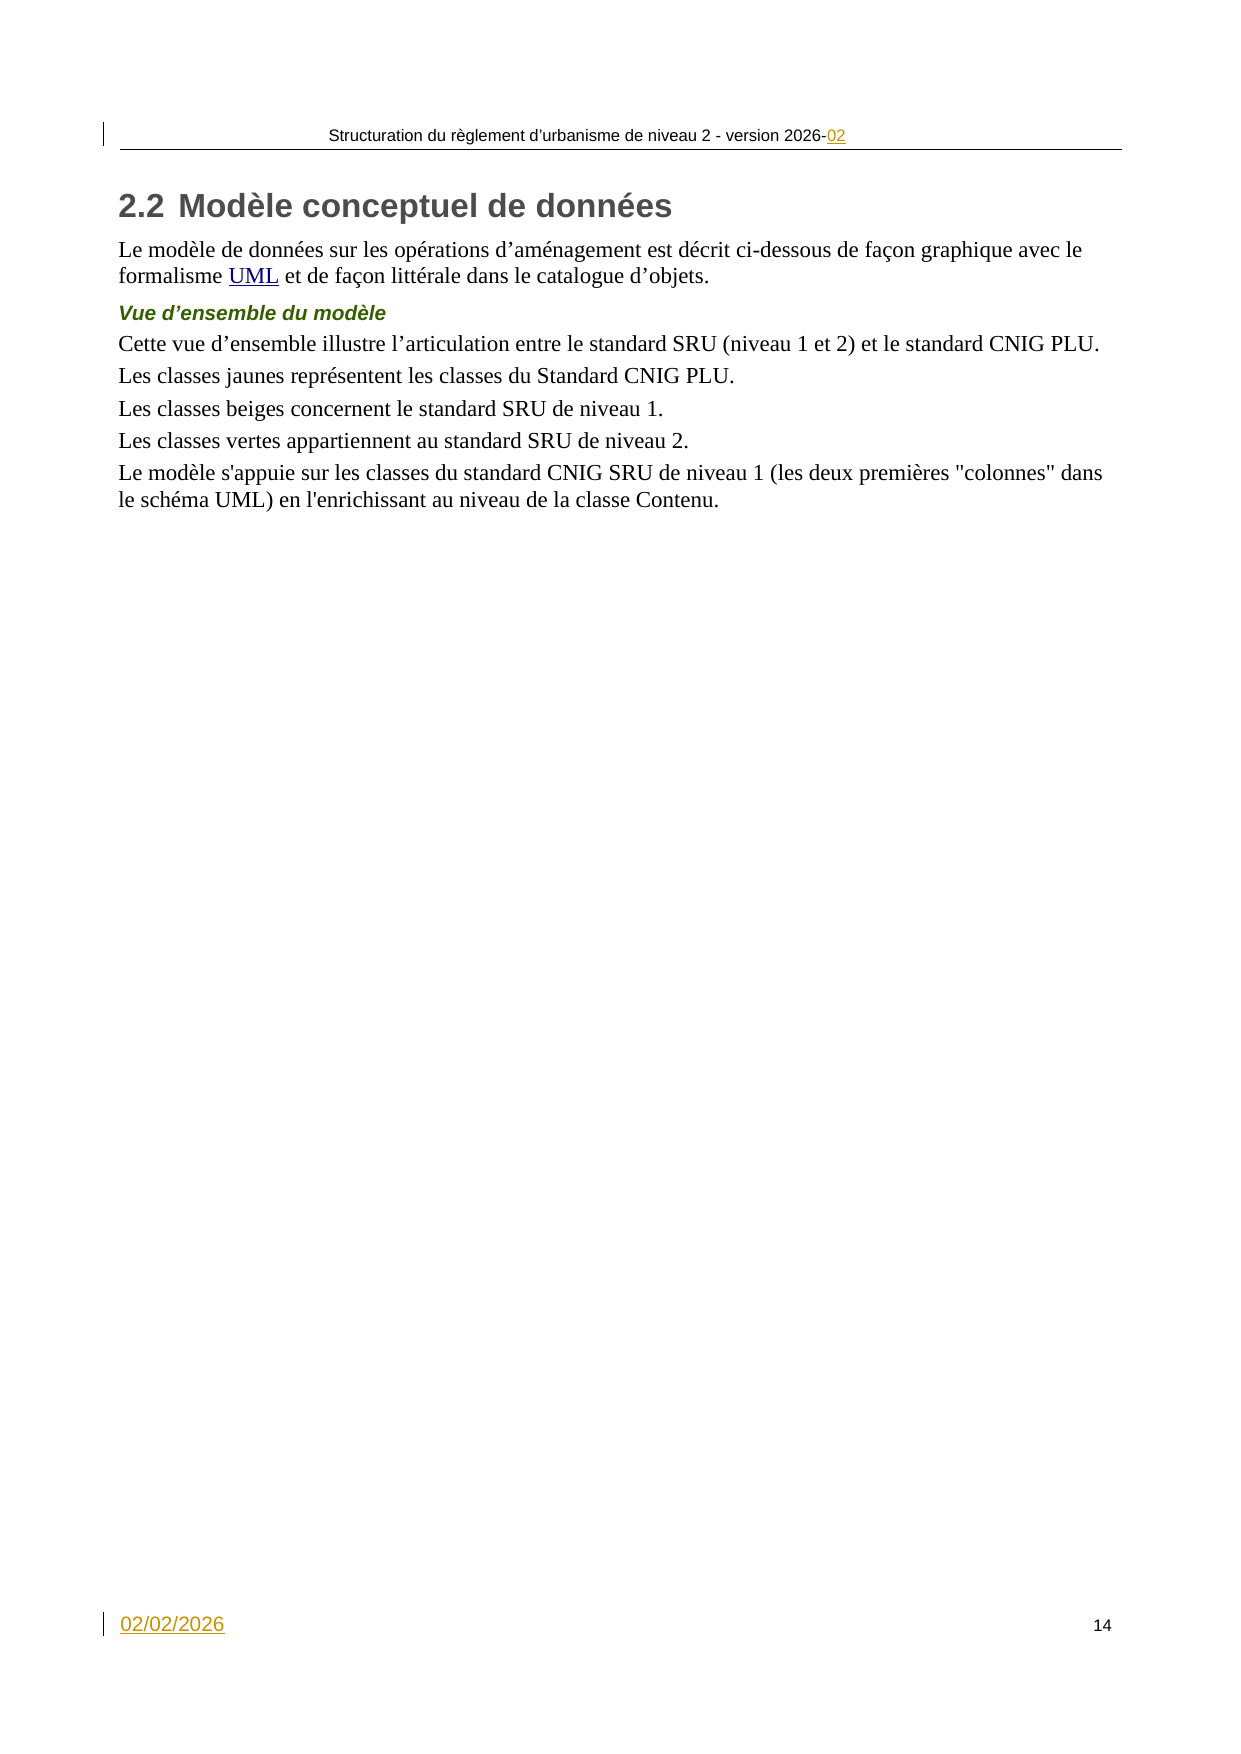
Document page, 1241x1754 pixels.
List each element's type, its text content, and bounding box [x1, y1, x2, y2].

text Les classes jaunes représentent les classes du Standard CNIG PLU. [118, 363, 1122, 389]
text Les classes beiges concernent le standard SRU de niveau 1. [118, 395, 1122, 421]
text Cette vue d’ensemble illustre l’articulation entre le standard SRU (niveau 1 et 2) et le standard CNIG PLU. [118, 330, 1122, 357]
subtitle Modèle conceptuel de données [118, 186, 1122, 224]
text Le modèle s'appuie sur les classes du standard CNIG SRU de niveau 1 (les deux premières "colonnes" dans le schéma UML) en l'enrichissant au niveau de la classe Contenu. [118, 459, 1122, 512]
text Le modèle de données sur les opérations d’aménagement est décrit ci-dessous de façon graphique avec le formalisme UML et de façon littérale dans le catalogue d’objets. [118, 236, 1122, 289]
subtitle Vue d’ensemble du modèle [118, 300, 1122, 324]
text Les classes vertes appartiennent au standard SRU de niveau 2. [118, 427, 1122, 453]
